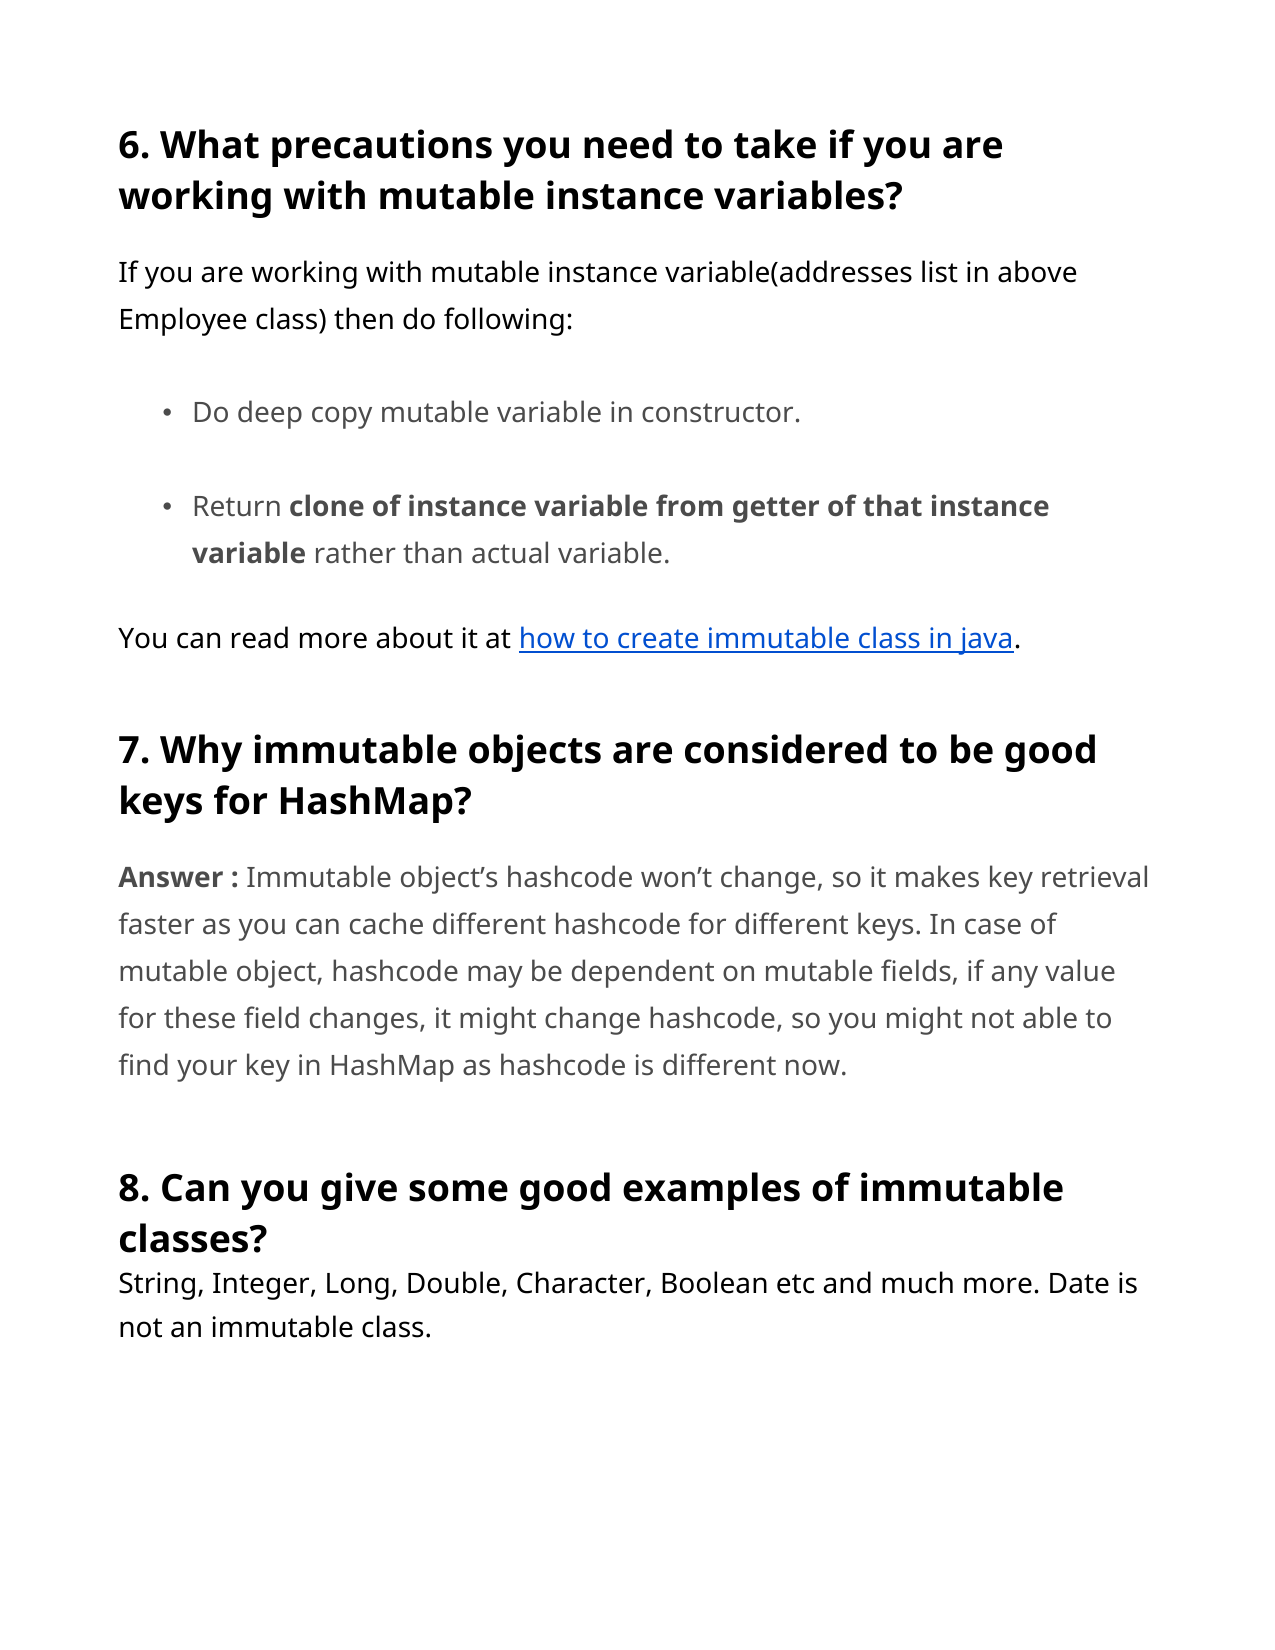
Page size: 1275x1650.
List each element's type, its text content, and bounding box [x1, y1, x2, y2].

text If you are working with mutable instance variable(addresses list in above Employee class) then do following: [118, 244, 1157, 337]
list Do deep copy mutable variable in constructor. [162, 384, 1157, 431]
text Answer : Immutable object’s hashcode won’t change, so it makes key retrieval faster as you can cache different hashcode for different keys. In case of mutable object, hashcode may be dependent on mutable fields, if any value for these field changes, it might change hashcode, so you might not able to find your key in HashMap as hashcode is different now. [118, 849, 1157, 1083]
list Return clone of instance variable from getter of that instance variable rather than actual variable. [162, 478, 1157, 572]
subtitle 6. What precautions you need to take if you are working with mutable instance variables? [118, 118, 1157, 220]
text You can read more about it at how to create immutable class in java. [118, 619, 1157, 657]
text String, Integer, Long, Double, Character, Boolean etc and much more. Date is not an immutable class. [118, 1263, 1157, 1346]
subtitle 8. Can you give some good examples of immutable classes? [118, 1161, 1157, 1263]
subtitle 7. Why immutable objects are considered to be good keys for HashMap? [118, 723, 1157, 826]
